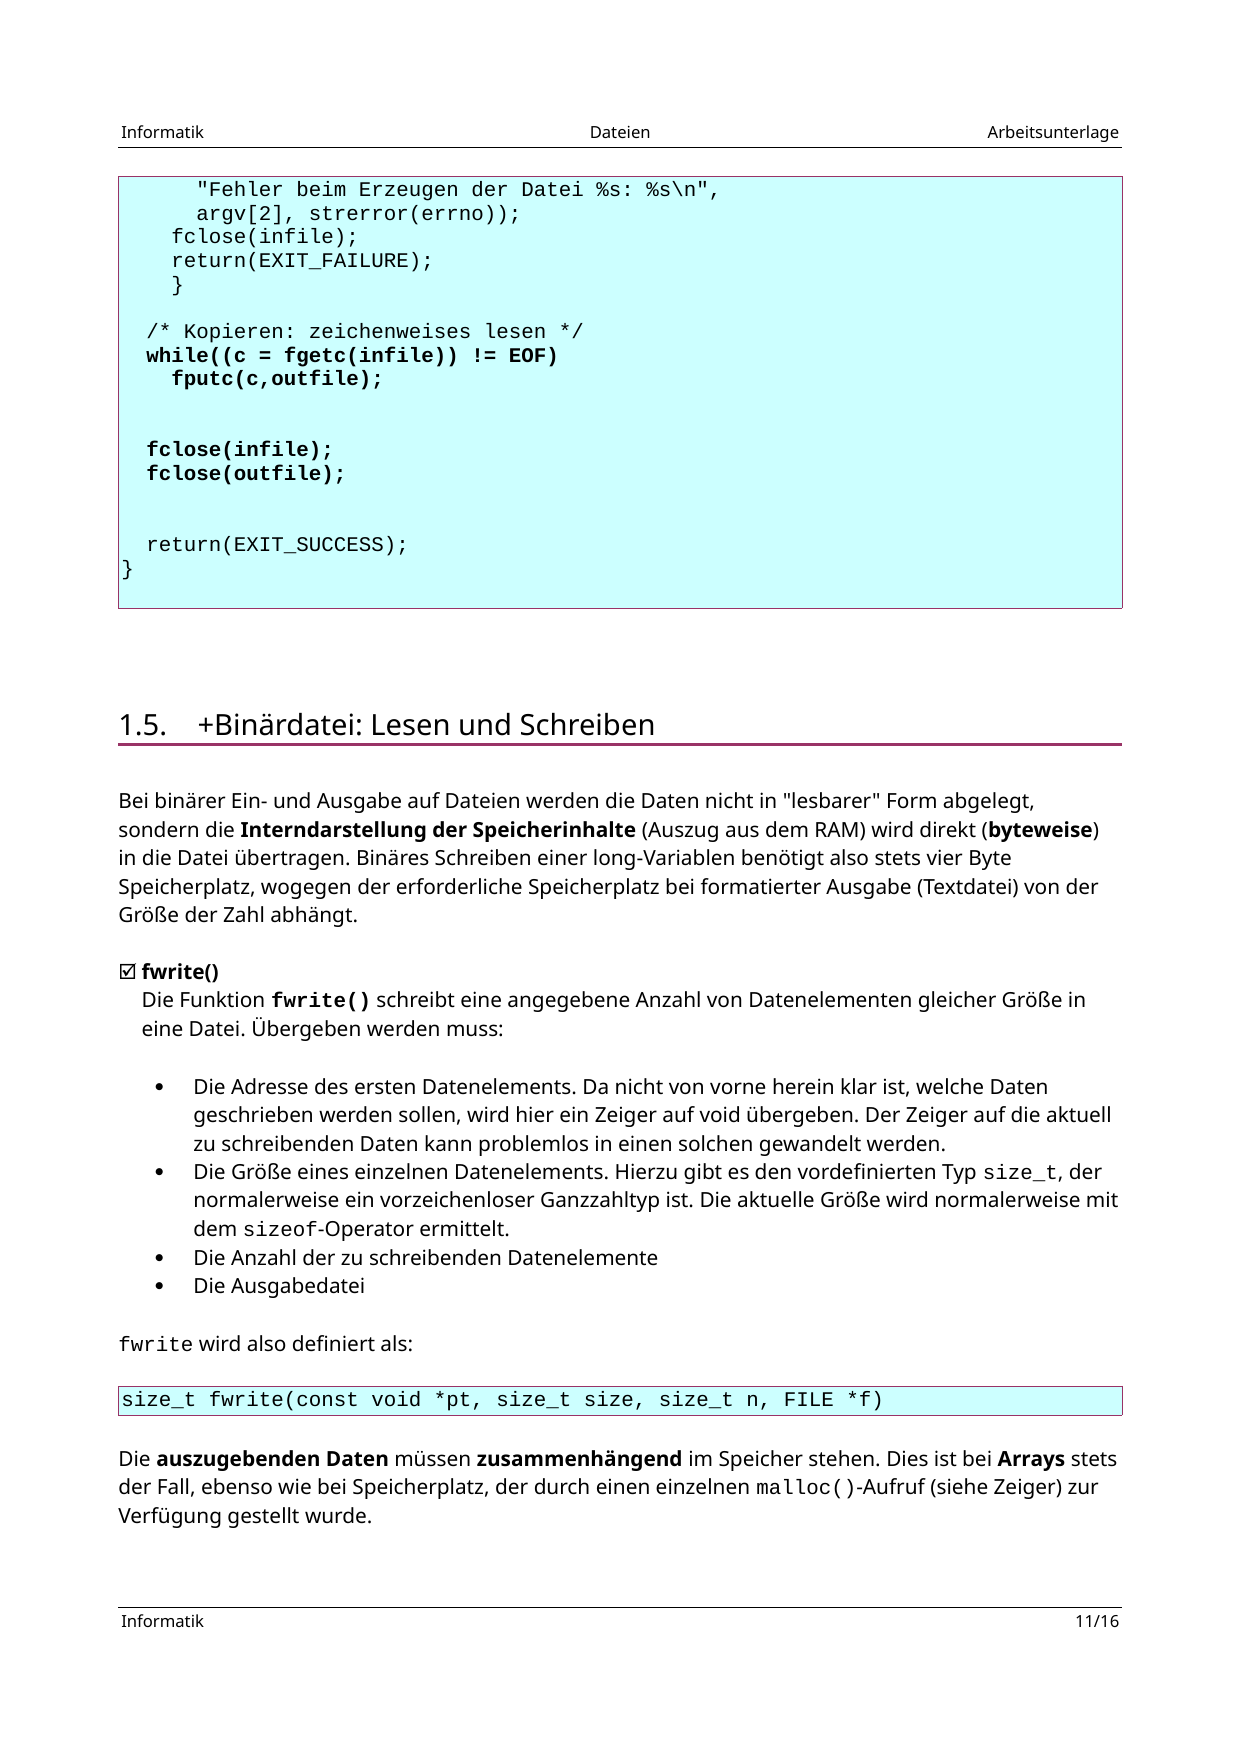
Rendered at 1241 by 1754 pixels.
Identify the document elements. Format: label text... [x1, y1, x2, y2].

text Bei binärer Ein- und Ausgabe auf Dateien werden die Daten nicht in "lesbarer" Form abgelegt, sondern die Interndarstellung der Speicherinhalte (Auszug aus dem RAM) wird direkt (byteweise) in die Datei übertragen. Binäres Schreiben einer long-Variablen benötigt also stets vier Byte Speicherplatz, wogegen der erforderliche Speicherplatz bei formatierter Ausgabe (Textdatei) von der Größe der Zahl abhängt. [118, 787, 1122, 929]
text "Fehler beim Erzeugen der Datei %s: %s\n", [119, 177, 1122, 200]
list Die Adresse des ersten Datenelements. Da nicht von vorne herein klar ist, welche Daten geschrieben werden sollen, wird hier ein Zeiger auf void übergeben. Der Zeiger auf die aktuell zu schreibenden Daten kann problemlos in einen solchen gewandelt werden. [156, 1072, 1122, 1157]
text fputc(c,outfile); [119, 365, 1122, 389]
list Die Größe eines einzelnen Datenelements. Hierzu gibt es den vordefinierten Typ size_t, der normalerweise ein vorzeichenloser Ganzzahltyp ist. Die aktuelle Größe wird normalerweise mit dem sizeof-Operator ermittelt. [156, 1157, 1122, 1243]
text fclose(infile); [119, 223, 1122, 247]
text fwrite wird also definiert als: [118, 1329, 1122, 1357]
list fwrite() Die Funktion fwrite() schreibt eine angegebene Anzahl von Datenelementen gleicher Größe in eine Datei. Übergeben werden muss: [118, 957, 1122, 1043]
text return(EXIT_SUCCESS); } [119, 531, 1122, 578]
text /* Kopieren: zeichenweises lesen */ while((c = fgetc(infile)) != EOF) [119, 294, 1122, 365]
list Die Anzahl der zu schreibenden Datenelemente [156, 1243, 1122, 1271]
text argv[2], strerror(errno)); [119, 200, 1122, 223]
subtitle +Binärdatei: Lesen und Schreiben [118, 704, 1122, 743]
text size_t fwrite(const void *pt, size_t size, size_t n, FILE *f) [119, 1387, 1122, 1415]
list Die Ausgabedatei [156, 1271, 1122, 1299]
text fclose(infile); fclose(outfile); [119, 389, 1122, 507]
text return(EXIT_FAILURE); [119, 247, 1122, 271]
text Die auszugebenden Daten müssen zusammenhängend im Speicher stehen. Dies ist bei Arrays stets der Fall, ebenso wie bei Speicherplatz, der durch einen einzelnen malloc()-Aufruf (siehe Zeiger) zur Verfügung gestellt wurde. [118, 1444, 1122, 1529]
text } [119, 271, 1122, 294]
